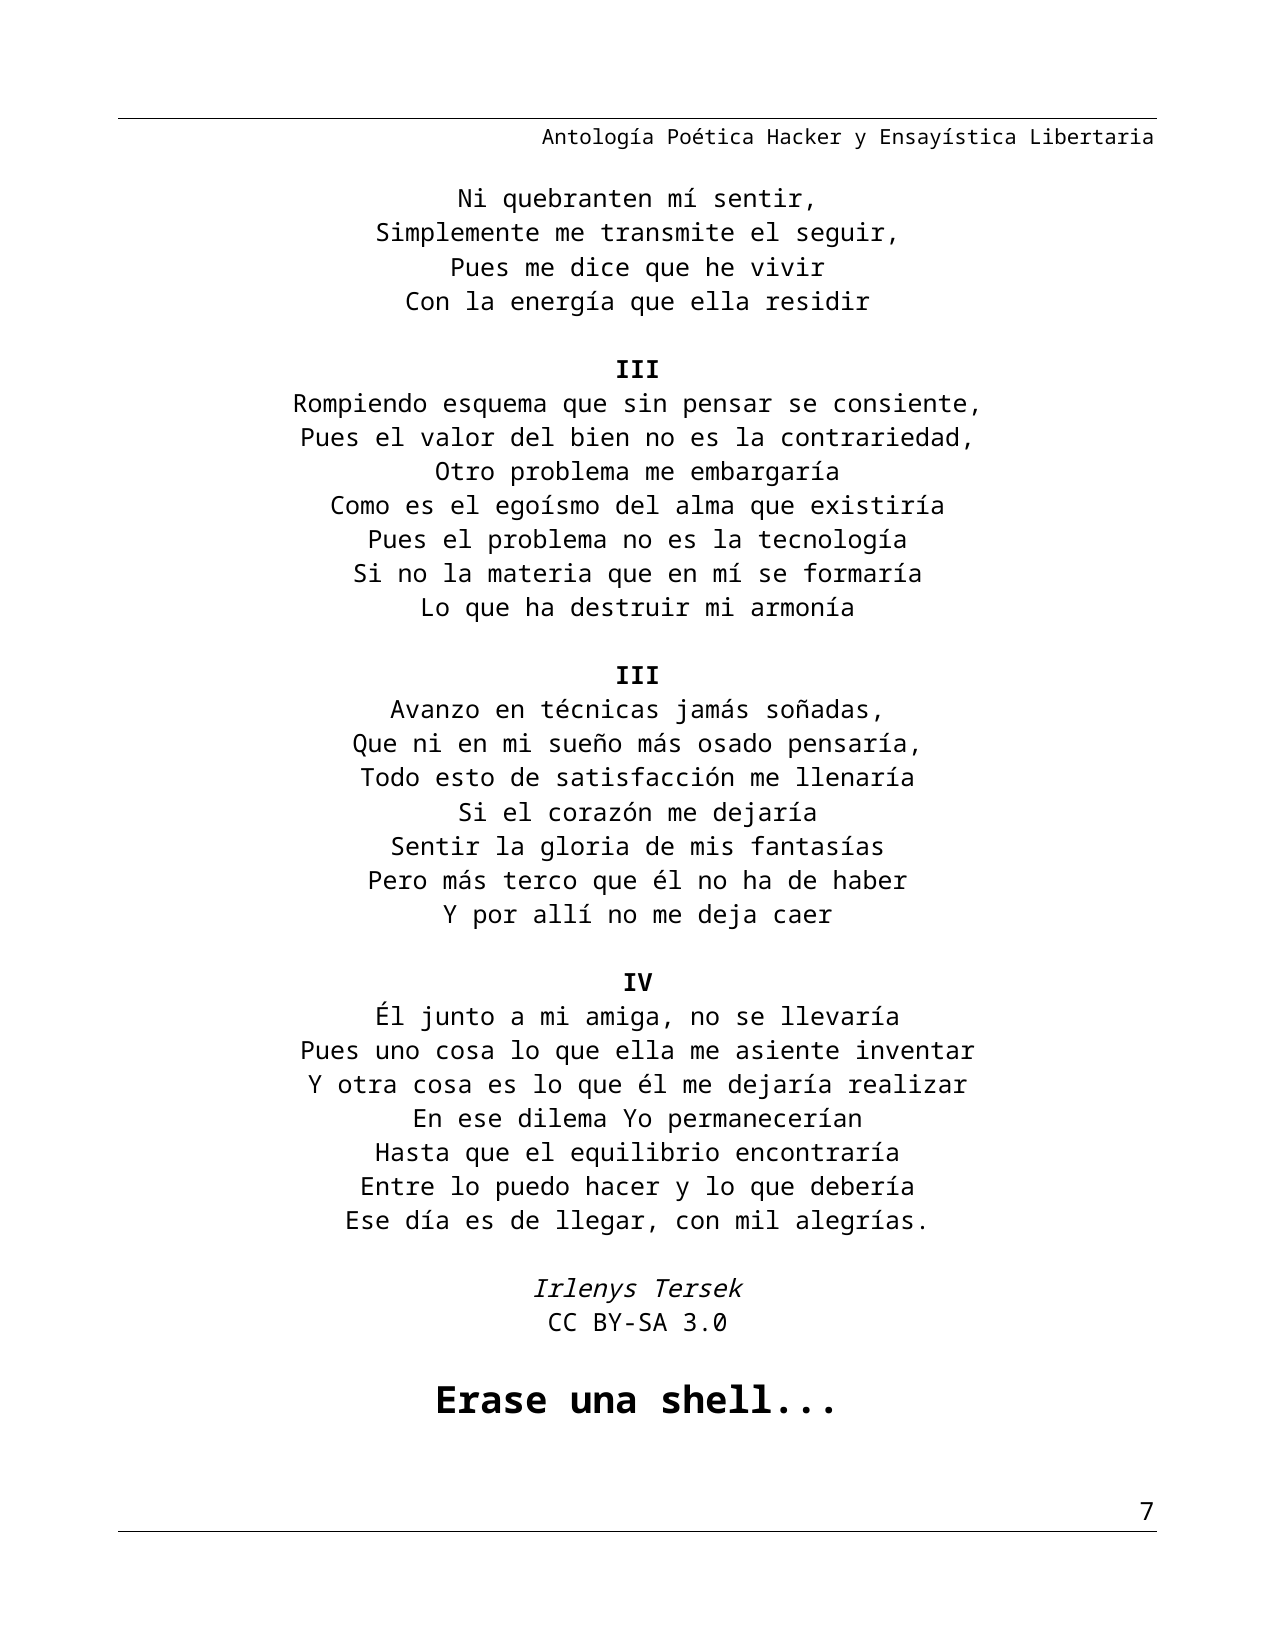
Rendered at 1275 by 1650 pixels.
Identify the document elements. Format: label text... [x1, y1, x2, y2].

text CC BY-SA 3.0 [121, 1305, 1154, 1339]
text Hasta que el equilibrio encontraría [121, 1135, 1154, 1169]
text III [121, 658, 1154, 692]
text III [121, 351, 1154, 385]
text Si el corazón me dejaría [121, 794, 1154, 828]
text Simplemente me transmite el seguir, [121, 215, 1154, 249]
text Otro problema me embargaría [121, 453, 1154, 488]
text Sentir la gloria de mis fantasías [121, 828, 1154, 862]
text Y otra cosa es lo que él me dejaría realizar [121, 1067, 1154, 1101]
text Rompiendo esquema que sin pensar se consiente, [121, 385, 1154, 419]
text IV [121, 964, 1154, 998]
text Pues el problema no es la tecnología [121, 522, 1154, 556]
text Pues el valor del bien no es la contrariedad, [121, 419, 1154, 453]
text Si no la materia que en mí se formaría [121, 556, 1154, 590]
text Ni quebranten mí sentir, [121, 181, 1154, 215]
text Erase una shell... [121, 1373, 1154, 1424]
text Irlenys Tersek [121, 1271, 1154, 1305]
text Pues uno cosa lo que ella me asiente inventar [121, 1033, 1154, 1067]
text Lo que ha destruir mi armonía [121, 590, 1154, 624]
text Que ni en mi sueño más osado pensaría, [121, 726, 1154, 760]
text Avanzo en técnicas jamás soñadas, [121, 692, 1154, 726]
text Con la energía que ella residir [121, 283, 1154, 317]
text Todo esto de satisfacción me llenaría [121, 760, 1154, 794]
text Pero más terco que él no ha de haber [121, 862, 1154, 896]
text Como es el egoísmo del alma que existiría [121, 488, 1154, 522]
text Entre lo puedo hacer y lo que debería [121, 1169, 1154, 1203]
text Pues me dice que he vivir [121, 249, 1154, 283]
text Ese día es de llegar, con mil alegrías. [121, 1203, 1154, 1237]
text Y por allí no me deja caer [121, 896, 1154, 930]
text En ese dilema Yo permanecerían [121, 1101, 1154, 1135]
text Él junto a mi amiga, no se llevaría [121, 998, 1154, 1033]
